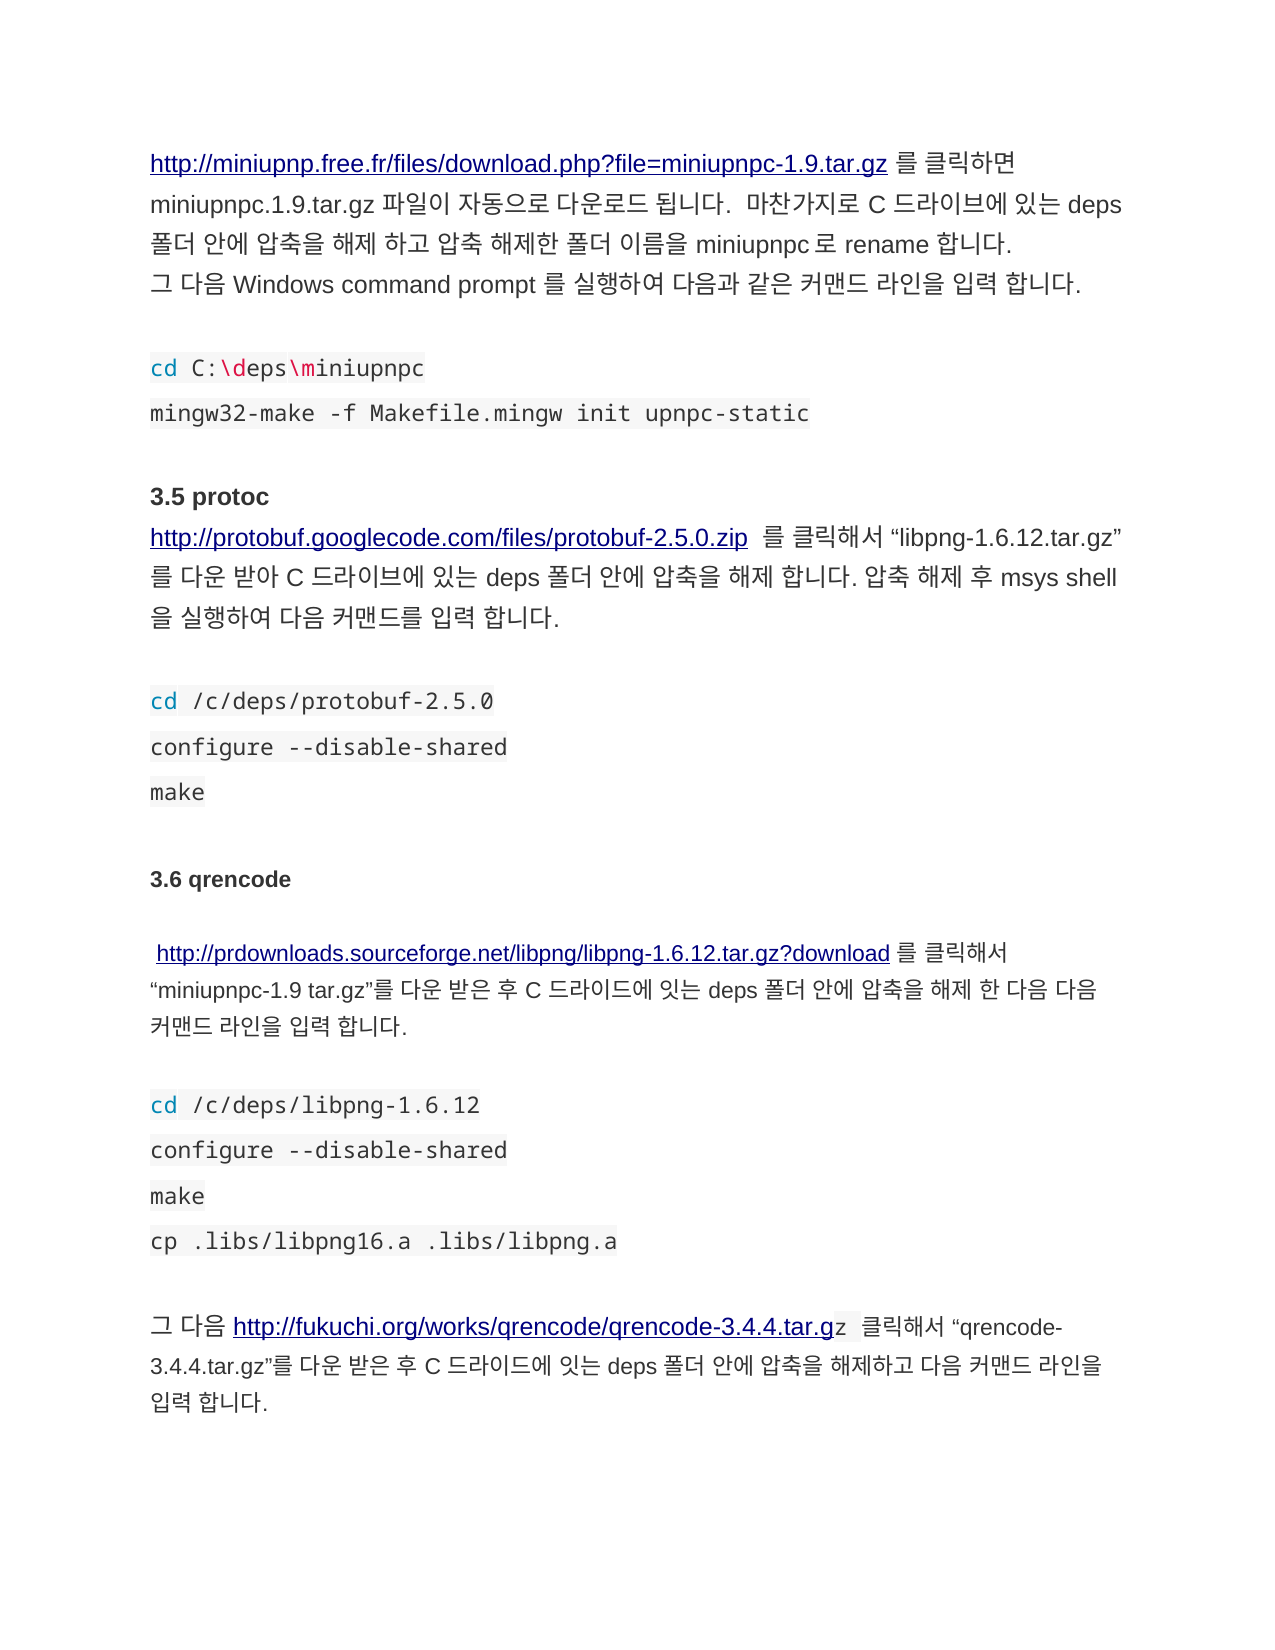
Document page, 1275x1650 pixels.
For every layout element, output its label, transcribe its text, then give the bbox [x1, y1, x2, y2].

text 그 다음 http://fukuchi.org/works/qrencode/qrencode-3.4.4.tar.gz 클릭해서 “qrencode-3.4.4.tar.gz”를 다운 받은 후 C 드라이드에 잇는 deps 폴더 안에 압축을 해제하고 다음 커맨드 라인을 입력 합니다. [150, 1311, 1125, 1416]
text 3.5 protoc [150, 483, 1125, 511]
text 그 다음 Windows command prompt 를 실행하여 다음과 같은 커맨드 라인을 입력 합니다. [150, 271, 1125, 299]
text http://miniupnp.free.fr/files/download.php?file=miniupnpc-1.9.tar.gz 를 클릭하면 miniupnpc.1.9.tar.gz 파일이 자동으로 다운로드 됩니다. 마찬가지로 C 드라이브에 있는 deps 폴더 안에 압축을 해제 하고 압축 해제한 폴더 이름을 miniupnpc로 rename 합니다. [150, 150, 1125, 259]
text http://prdownloads.sourceforge.net/libpng/libpng-1.6.12.tar.gz?download 를 클릭해서 “miniupnpc-1.9 tar.gz”를 다운 받은 후 C 드라이드에 잇는 deps 폴더 안에 압축을 해제 한 다음 다음 커맨드 라인을 입력 합니다. [150, 941, 1125, 1040]
text http://protobuf.googlecode.com/files/protobuf-2.5.0.zip 를 클릭해서 “libpng-1.6.12.tar.gz”를 다운 받아 C 드라이브에 있는 deps 폴더 안에 압축을 해제 합니다. 압축 해제 후 msys shell을 실행하여 다음 커맨드를 입력 합니다. [150, 523, 1125, 632]
text cd C:\deps\miniupnpc mingw32-make -f Makefile.mingw init upnpc-static [150, 352, 1125, 429]
text 3.6 qrencode [150, 866, 1125, 892]
text cd /c/deps/libpng-1.6.12 configure --disable-shared make cp .libs/libpng16.a .libs/libpng.a [150, 1089, 1125, 1256]
text cd /c/deps/protobuf-2.5.0 configure --disable-shared make [150, 685, 1125, 807]
